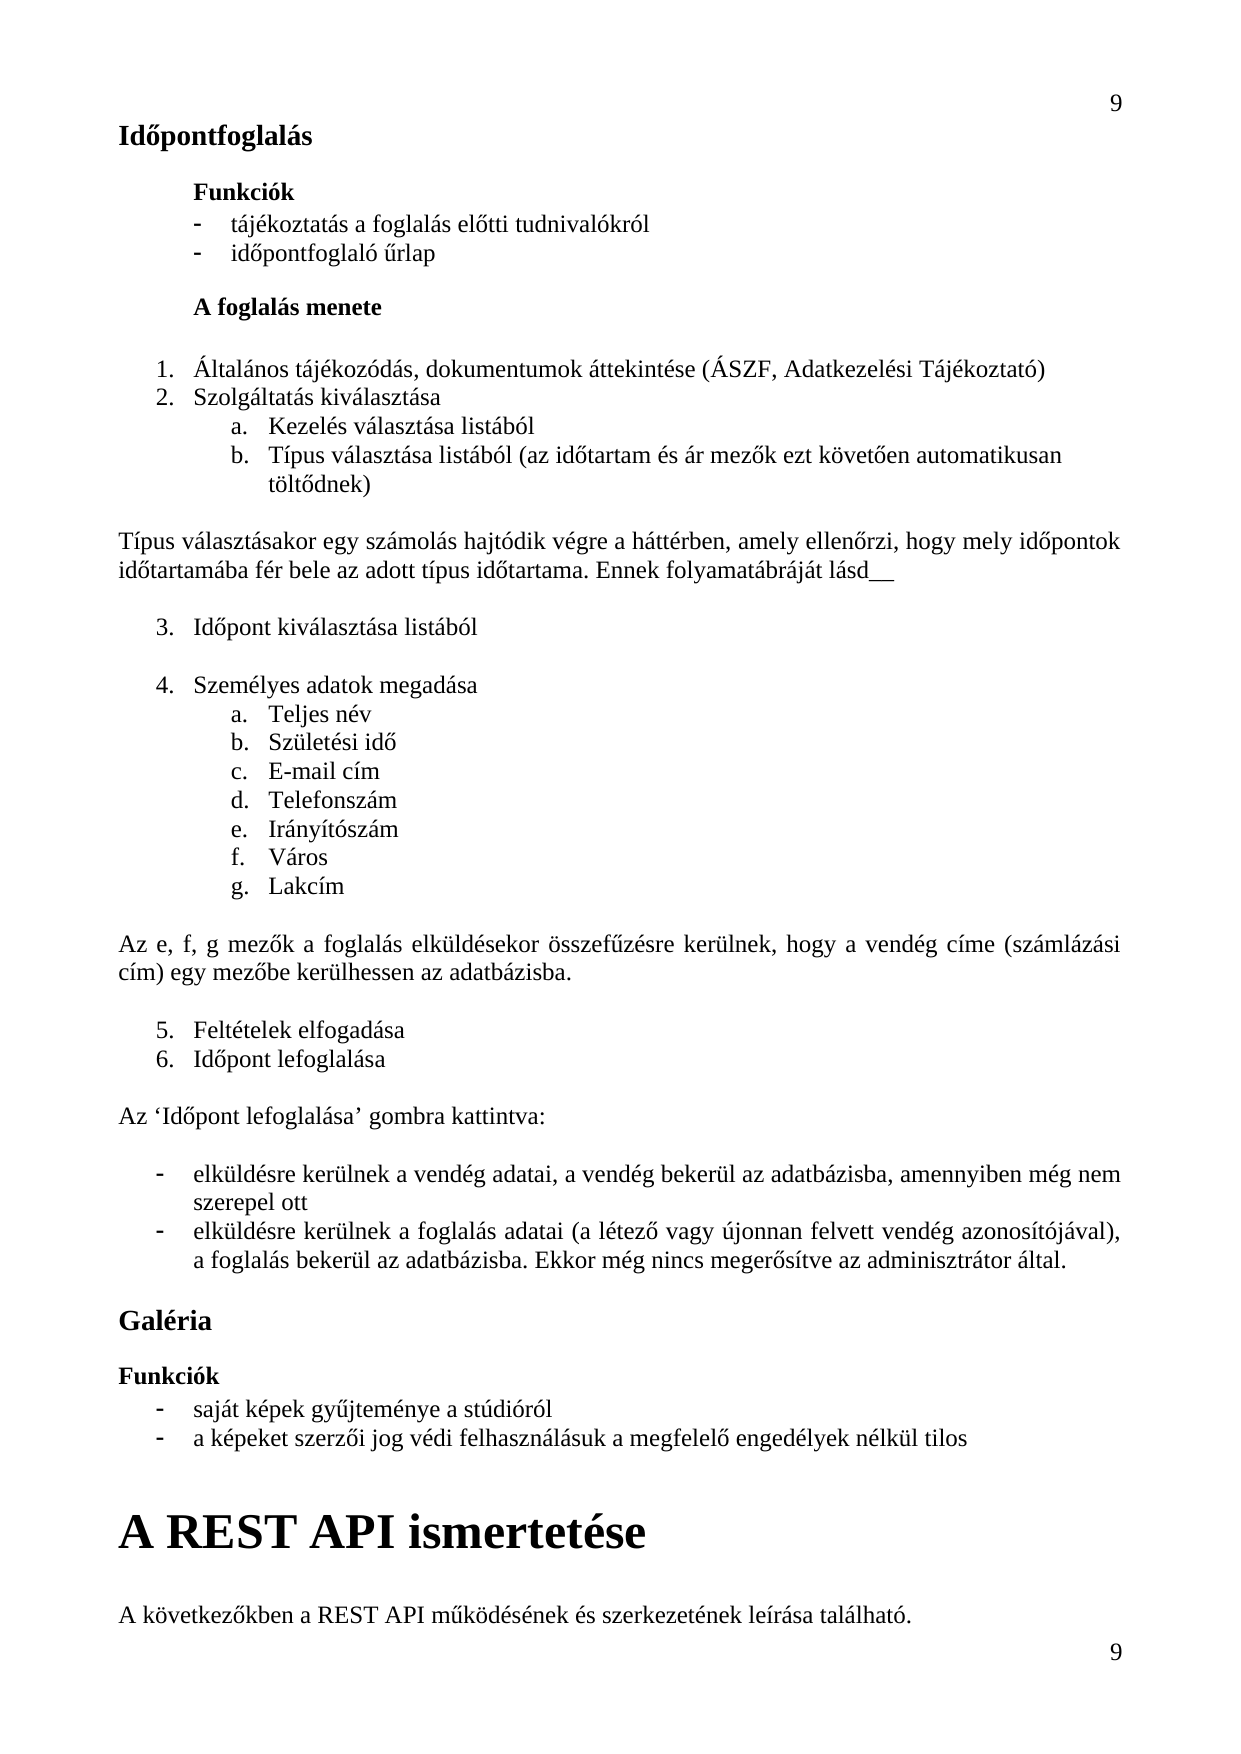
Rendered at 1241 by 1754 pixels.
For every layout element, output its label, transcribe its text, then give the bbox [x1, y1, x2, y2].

list Város [231, 842, 1122, 871]
list Általános tájékozódás, dokumentumok áttekintése (ÁSZF, Adatkezelési Tájékoztató) [156, 354, 1122, 382]
subtitle Galéria [118, 1303, 1122, 1336]
list elküldésre kerülnek a vendég adatai, a vendég bekerül az adatbázisba, amennyiben még nem szerepel ott [156, 1159, 1122, 1216]
text Az ‘Időpont lefoglalása’ gombra kattintva: [118, 1101, 1122, 1130]
list tájékoztatás a foglalás előtti tudnivalókról [193, 209, 1122, 238]
subtitle Funkciók [118, 177, 1122, 205]
subtitle Funkciók [118, 1361, 1122, 1390]
subtitle A REST API ismertetése [118, 1502, 1122, 1559]
list Lakcím [231, 871, 1122, 900]
list Kezelés választása listából [231, 411, 1122, 440]
subtitle Időpontfoglalás [118, 118, 1122, 152]
list saját képek gyűjteménye a stúdióról [156, 1394, 1122, 1423]
list Időpont kiválasztása listából [156, 612, 1122, 641]
list Feltételek elfogadása [156, 1015, 1122, 1044]
list Típus választása listából (az időtartam és ár mezők ezt követően automatikusan töltődnek) [231, 440, 1122, 497]
list Időpont lefoglalása [156, 1044, 1122, 1072]
list Születési idő [231, 727, 1122, 756]
subtitle A foglalás menete [118, 292, 1122, 321]
list Teljes név [231, 699, 1122, 727]
text A következőkben a REST API működésének és szerkezetének leírása található. [118, 1601, 1122, 1629]
list E-mail cím [231, 756, 1122, 785]
text Az e, f, g mezők a foglalás elküldésekor összefűzésre kerülnek, hogy a vendég címe (számlázási cím) egy mezőbe kerülhessen az adatbázisba. [118, 929, 1122, 986]
list Személyes adatok megadása [156, 670, 1122, 699]
list elküldésre kerülnek a foglalás adatai (a létező vagy újonnan felvett vendég azonosítójával), a foglalás bekerül az adatbázisba. Ekkor még nincs megerősítve az adminisztrátor által. [156, 1216, 1122, 1274]
text Típus választásakor egy számolás hajtódik végre a háttérben, amely ellenőrzi, hogy mely időpontok időtartamába fér bele az adott típus időtartama. Ennek folyamatábráját lásd__ [118, 526, 1122, 584]
list Irányítószám [231, 814, 1122, 842]
list időpontfoglaló űrlap [193, 238, 1122, 267]
list a képeket szerzői jog védi felhasználásuk a megfelelő engedélyek nélkül tilos [156, 1423, 1122, 1452]
list Telefonszám [231, 785, 1122, 814]
list Szolgáltatás kiválasztása [156, 382, 1122, 411]
